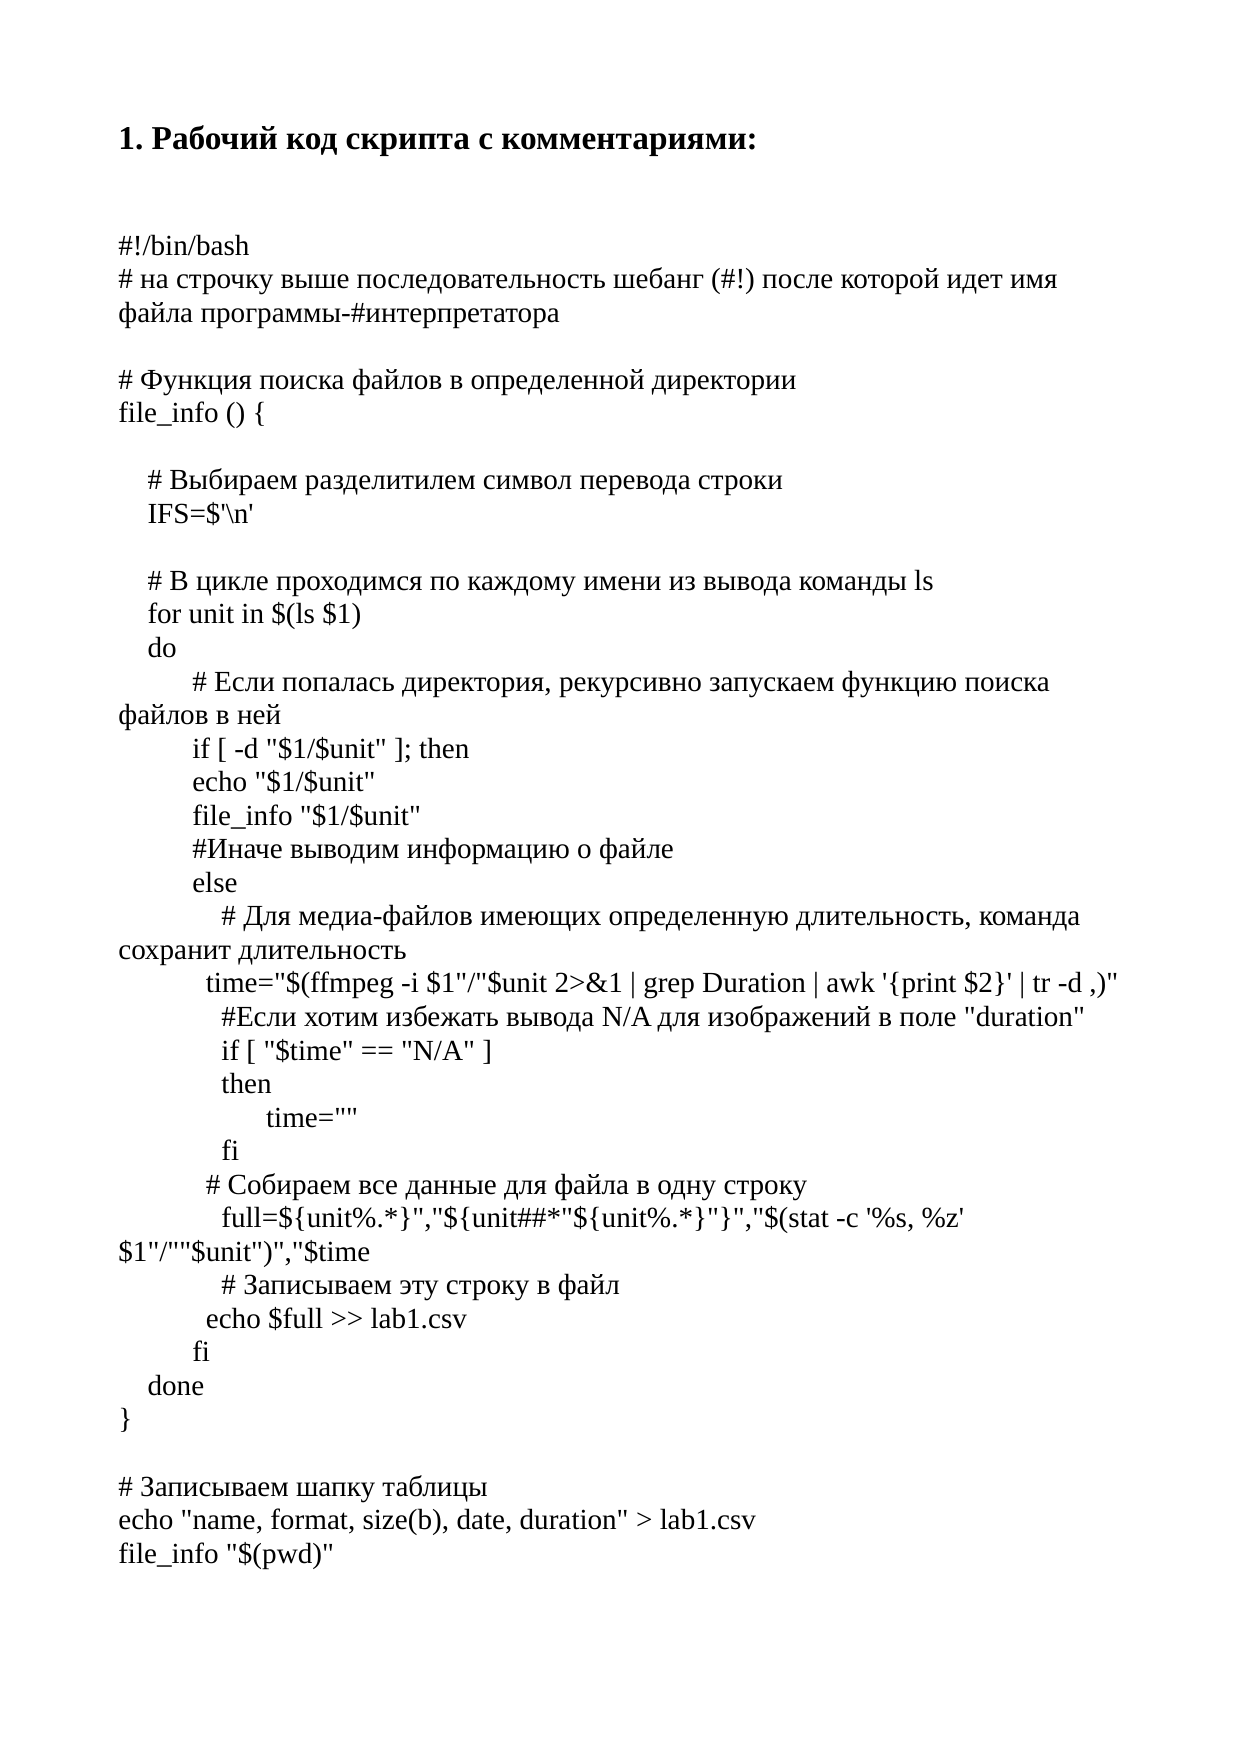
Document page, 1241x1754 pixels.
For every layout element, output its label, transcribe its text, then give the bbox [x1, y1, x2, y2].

text if [ "$time" == "N/A" ] [118, 1033, 1122, 1066]
text # Записываем эту строку в файл [118, 1267, 1122, 1301]
text #Иначе выводим информацию о файле [118, 831, 1122, 865]
text file_info "$1/$unit" [118, 798, 1122, 831]
text # Собираем все данные для файла в одну строку [118, 1167, 1122, 1200]
text time="$(ffmpeg -i $1"/"$unit 2>&1 | grep Duration | awk '{print $2}' | tr -d ,)" [118, 966, 1122, 999]
text for unit in $(ls $1) [118, 597, 1122, 630]
text #!/bin/bash [118, 228, 1122, 261]
text file_info () { [118, 395, 1122, 429]
text } [118, 1402, 1122, 1435]
text echo "$1/$unit" [118, 764, 1122, 798]
text if [ -d "$1/$unit" ]; then [118, 731, 1122, 764]
text # Записываем шапку таблицы [118, 1469, 1122, 1502]
text echo $full >> lab1.csv [118, 1301, 1122, 1334]
text full=${unit%.*}","${unit##*"${unit%.*}"}","$(stat -c '%s, %z' $1"/""$unit")","$time [118, 1200, 1122, 1267]
text do [118, 630, 1122, 664]
text fi [118, 1334, 1122, 1368]
text # Если попалась директория, рекурсивно запускаем функцию поиска файлов в ней [118, 664, 1122, 731]
text # Функция поиска файлов в определенной директории [118, 362, 1122, 395]
text then [118, 1066, 1122, 1100]
subtitle 1. Рабочий код скрипта с комментариями: [118, 118, 1122, 156]
text # Выбираем разделитилем символ перевода строки [118, 462, 1122, 496]
text #Если хотим избежать вывода N/A для изображений в поле "duration" [118, 999, 1122, 1033]
text IFS=$'\n' [118, 496, 1122, 529]
text # В цикле проходимся по каждому имени из вывода команды ls [118, 563, 1122, 597]
text # Для медиа-файлов имеющих определенную длительность, команда сохранит длительность [118, 898, 1122, 966]
text # на строчку выше последовательность шебанг (#!) после которой идет имя файла программы-#интерпретатора [118, 261, 1122, 328]
text fi [118, 1133, 1122, 1167]
text done [118, 1368, 1122, 1402]
text else [118, 865, 1122, 898]
text echo "name, format, size(b), date, duration" > lab1.csv [118, 1502, 1122, 1536]
text time="" [118, 1100, 1122, 1133]
text file_info "$(pwd)" [118, 1536, 1122, 1569]
